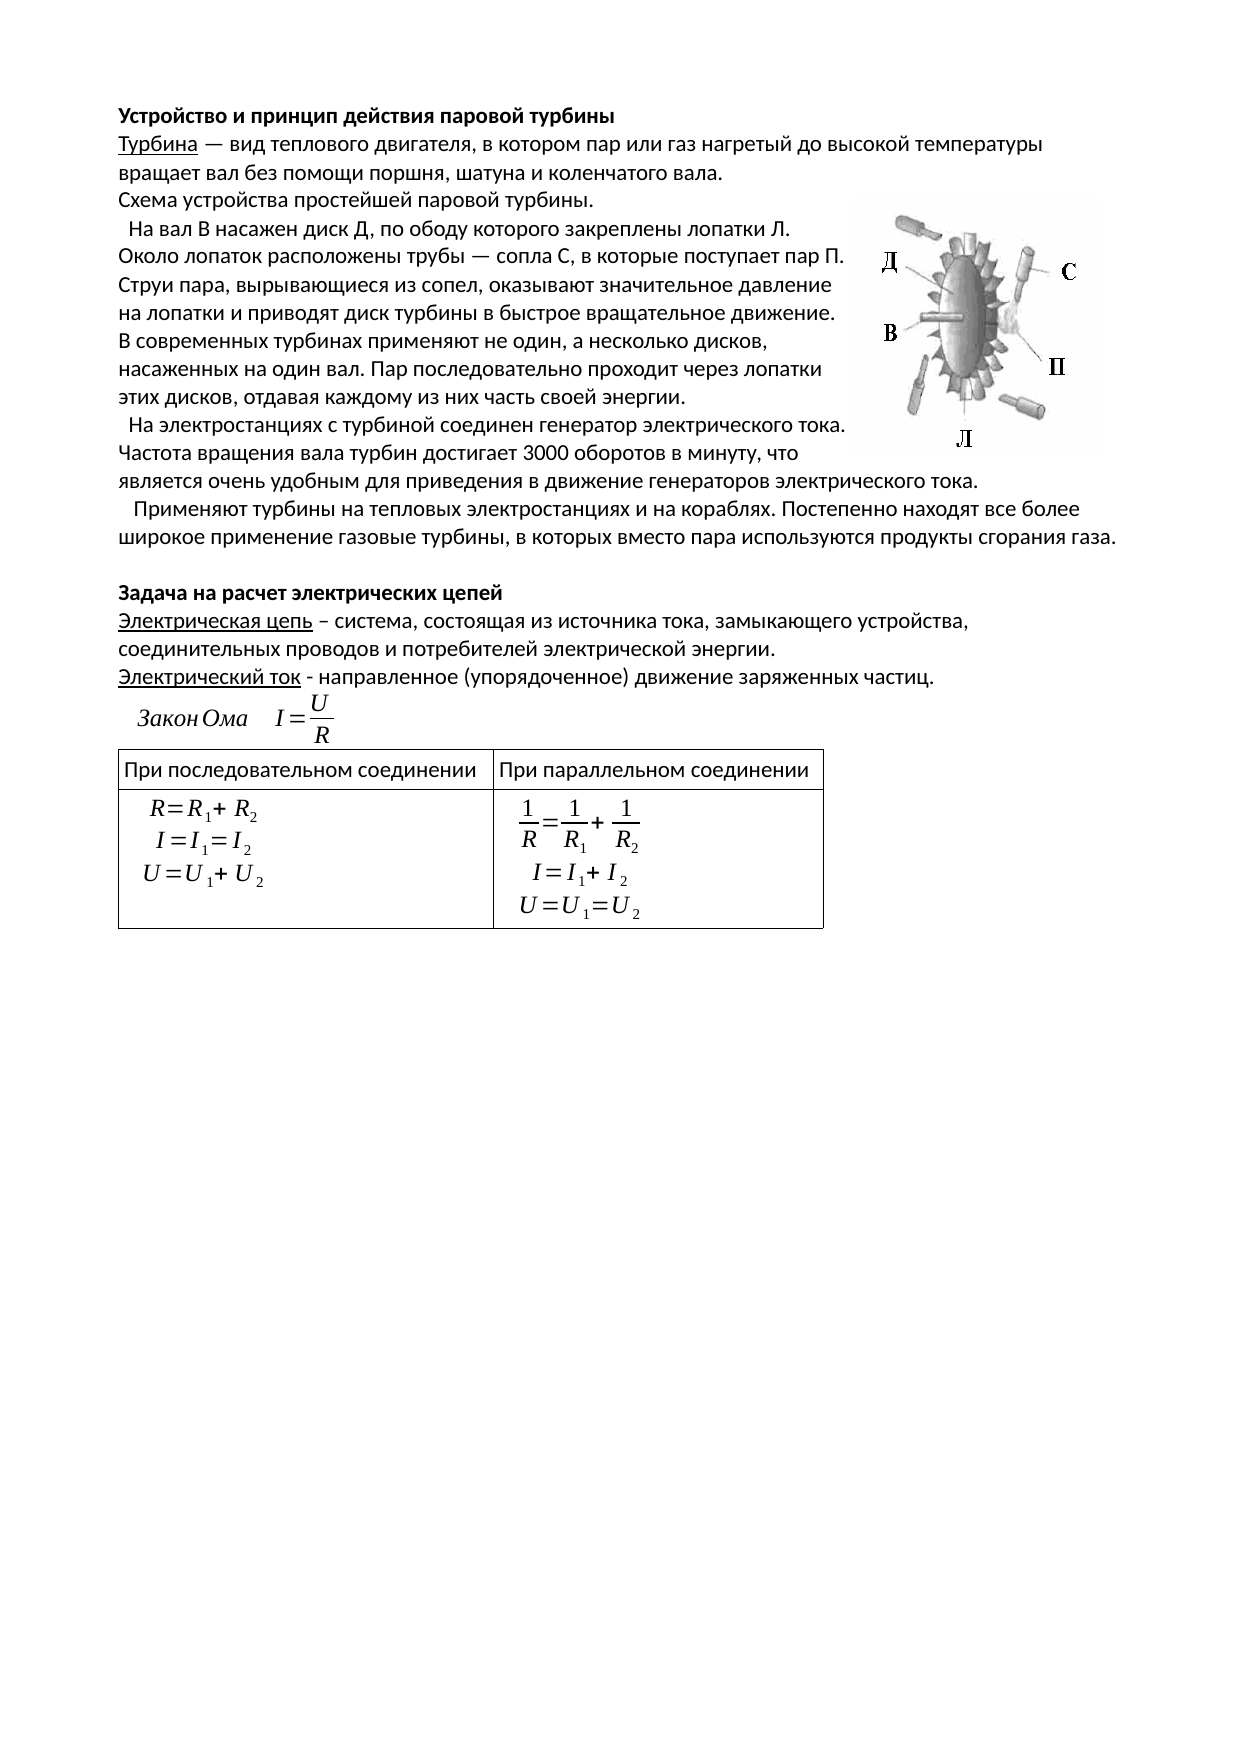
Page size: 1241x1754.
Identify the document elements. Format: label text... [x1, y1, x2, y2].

text Применяют турбины на тепловых электростанциях и на кораблях. Постепенно находят все более широкое применение газовые турбины, в которых вместо пара используются продукты сгорания газа. [118, 494, 1127, 550]
text В современных турбинах применяют не один, а несколько дисков, насаженных на один вал. Пар последовательно проходит через лопатки этих дисков, отдавая каждому из них часть своей энергии. [118, 326, 852, 410]
text Около лопаток расположены трубы — сопла С, в которые поступает пар П. Струи пара, вырывающиеся из сопел, оказывают значительное давление на лопатки и приводят диск турбины в быстрое вращательное движение. [118, 242, 852, 326]
table_header При параллельном соединении [494, 750, 823, 788]
text Устройство и принцип действия паровой турбины [118, 102, 1127, 129]
table_cell [119, 790, 493, 928]
text Схема устройства простейшей паровой турбины. [118, 186, 1127, 214]
text На электростанциях с турбиной соединен генератор электрического тока. Частота вращения вала турбин достигает 3000 оборотов в минуту, что является очень удобным для приведения в движение генераторов электрического тока. [118, 410, 1127, 494]
text Электрическая цепь – система, состоящая из источника тока, замыкающего устройства, соединительных проводов и потребителей электрической энергии. [118, 606, 1127, 662]
text Турбина — вид теплового двигателя, в котором пар или газ нагретый до высокой температуры вращает вал без помощи поршня, шатуна и коленчатого вала. [118, 129, 1127, 186]
text Задача на расчет электрических цепей [118, 578, 1127, 606]
text Электрический ток - направленное (упорядоченное) движение заряженных частиц. [118, 662, 1127, 690]
table_header При последовательном соединении [119, 750, 493, 788]
text На вал В насажен диск Д, по ободу которого закреплены лопатки Л. [118, 214, 852, 242]
table_cell [494, 790, 823, 928]
